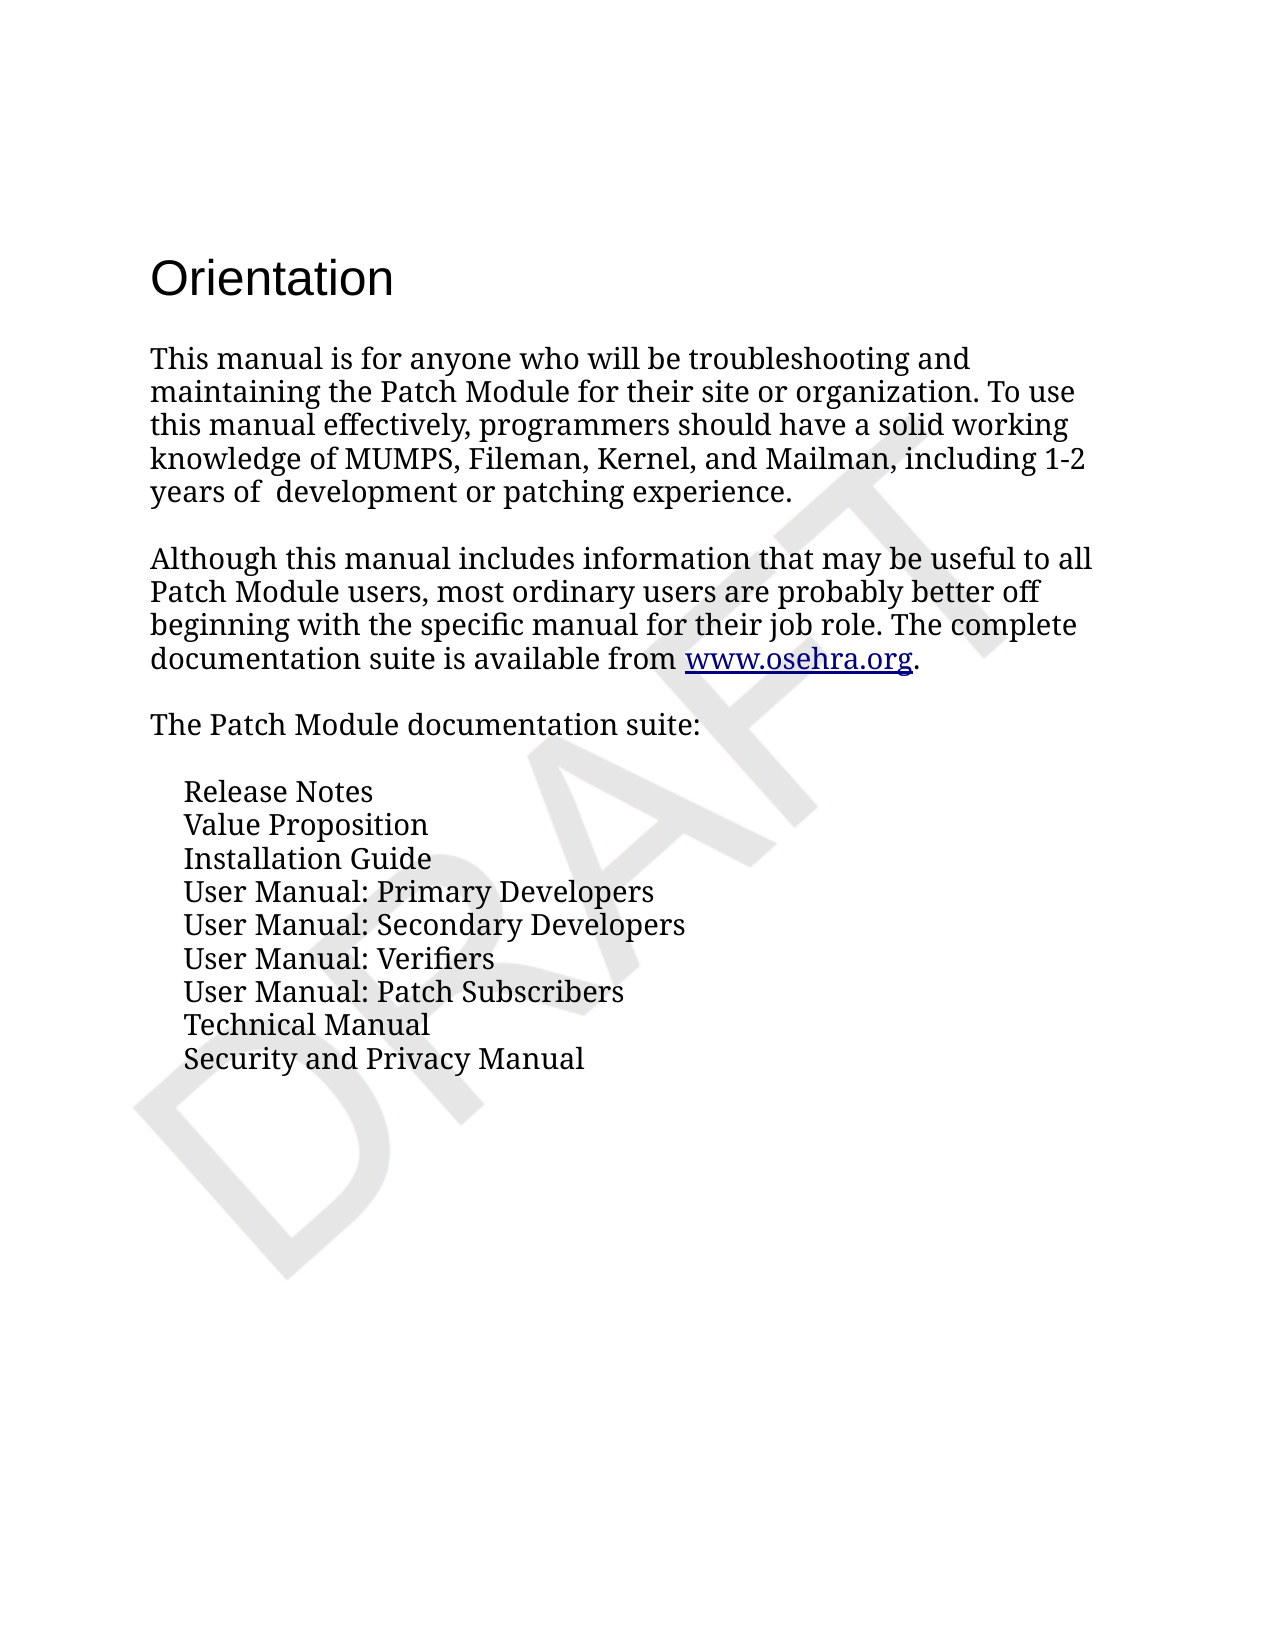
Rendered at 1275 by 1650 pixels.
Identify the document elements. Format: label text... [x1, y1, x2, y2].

text Although this manual includes information that may be useful to all Patch Module users, most ordinary users are probably better off beginning with the specific manual for their job role. The complete documentation suite is available from www.osehra.org. [150, 542, 1125, 676]
list User Manual: Secondary Developers [183, 909, 1125, 942]
text This manual is for anyone who will be troubleshooting and maintaining the Patch Module for their site or organization. To use this manual effectively, programmers should have a solid working knowledge of MUMPS, Fileman, Kernel, and Mailman, including 1-2 years of development or patching experience. [150, 342, 1125, 509]
picture [237, 742, 1038, 776]
list User Manual: Verifiers [183, 942, 1125, 976]
list Security and Privacy Manual [183, 1042, 1125, 1076]
text The Patch Module documentation suite: [150, 709, 1125, 742]
list Value Proposition [183, 809, 1125, 842]
list Technical Manual [183, 1009, 1125, 1042]
list User Manual: Patch Subscribers [183, 976, 1125, 1009]
list User Manual: Primary Developers [183, 876, 1125, 909]
list Release Notes [183, 776, 1125, 809]
list Installation Guide [183, 842, 1125, 876]
picture [237, 676, 1038, 709]
subtitle Orientation [150, 242, 1125, 309]
picture [237, 509, 1038, 542]
picture [237, 1076, 1038, 1225]
